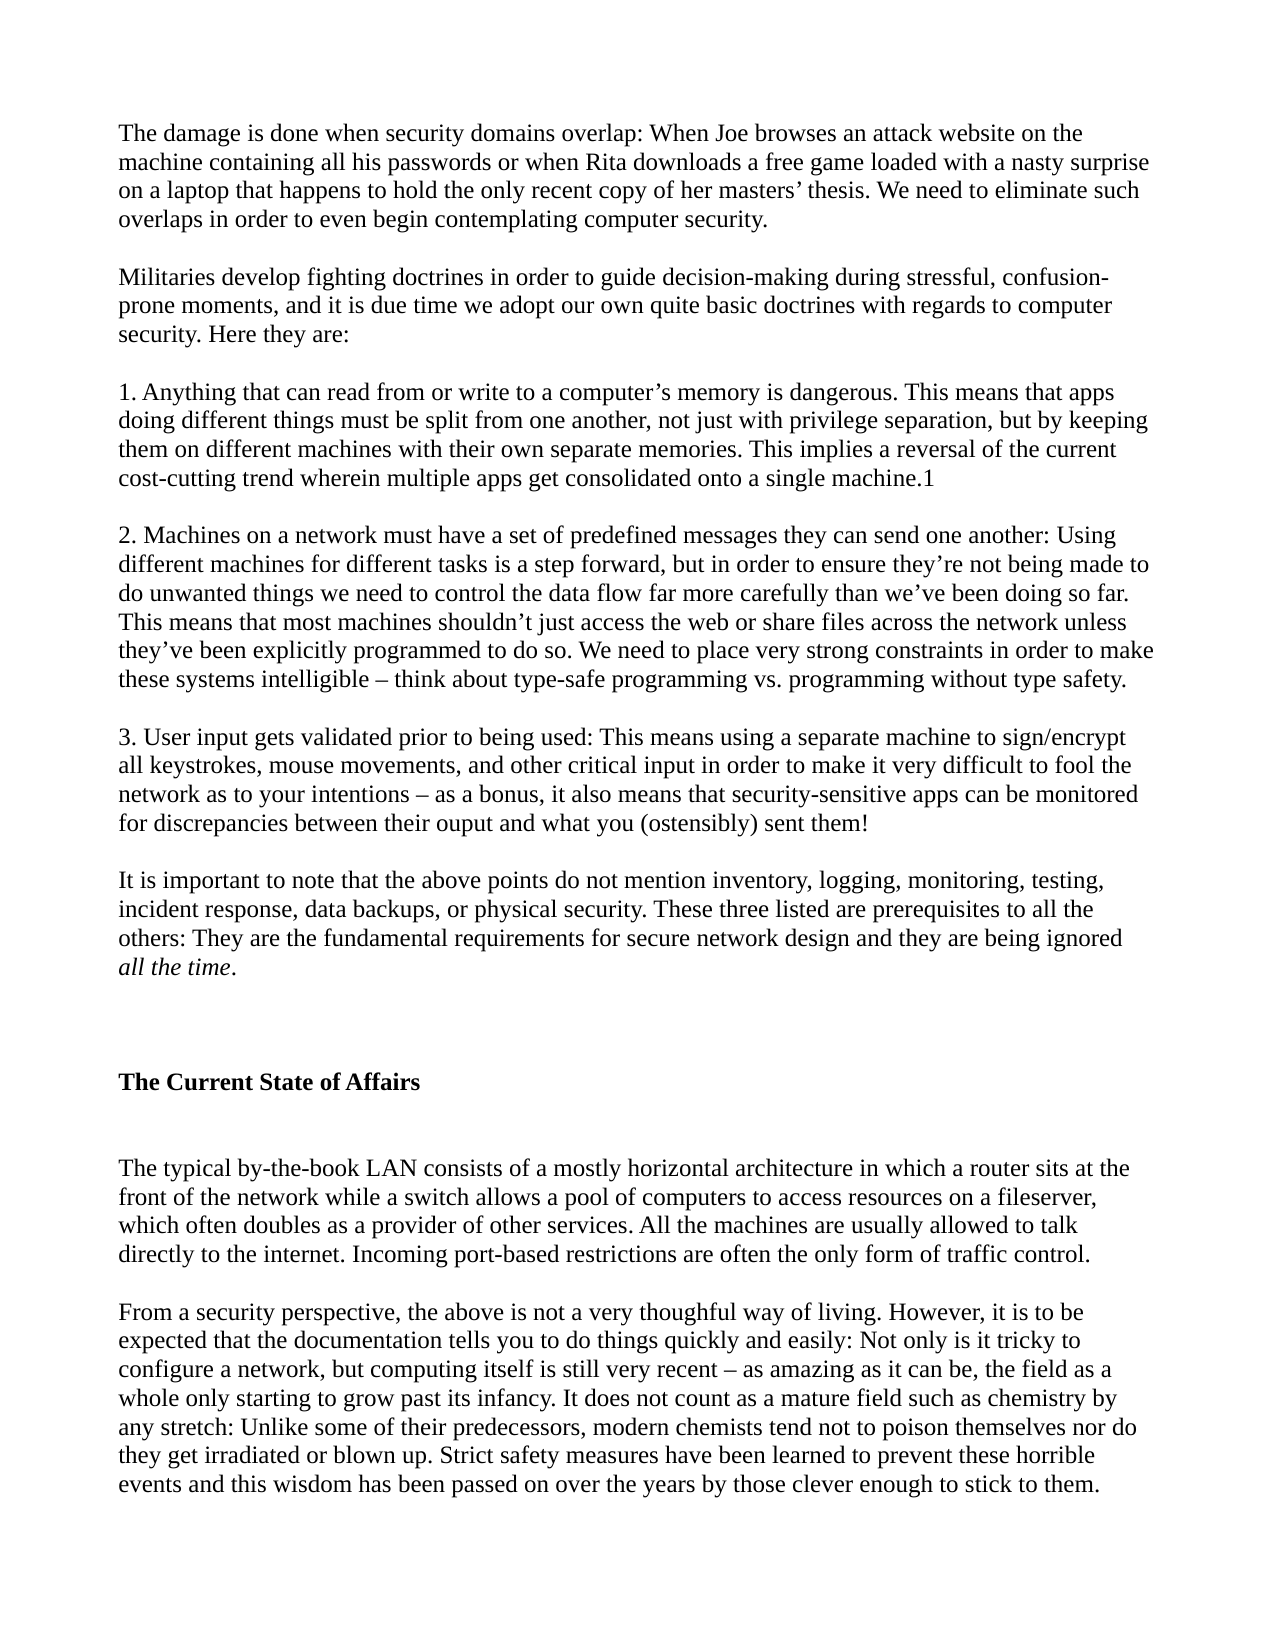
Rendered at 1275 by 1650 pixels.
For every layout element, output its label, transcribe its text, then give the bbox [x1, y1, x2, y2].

text The typical by-the-book LAN consists of a mostly horizontal architecture in which a router sits at the front of the network while a switch allows a pool of computers to access resources on a fileserver, which often doubles as a provider of other services. All the machines are usually allowed to talk directly to the internet. Incoming port-based restrictions are often the only form of traffic control. [118, 1153, 1157, 1268]
text 1. Anything that can read from or write to a computer’s memory is dangerous. This means that apps doing different things must be split from one another, not just with privilege separation, but by keeping them on different machines with their own separate memories. This implies a reversal of the current cost-cutting trend wherein multiple apps get consolidated onto a single machine.1 [118, 377, 1157, 492]
text It is important to note that the above points do not mention inventory, logging, monitoring, testing, incident response, data backups, or physical security. These three listed are prerequisites to all the others: They are the fundamental requirements for secure network design and they are being ignored all the time. [118, 866, 1157, 981]
text 3. User input gets validated prior to being used: This means using a separate machine to sign/encrypt all keystrokes, mouse movements, and other critical input in order to make it very difficult to fool the network as to your intentions – as a bonus, it also means that security-sensitive apps can be monitored for discrepancies between their ouput and what you (ostensibly) sent them! [118, 722, 1157, 837]
text 2. Machines on a network must have a set of predefined messages they can send one another: Using different machines for different tasks is a step forward, but in order to ensure they’re not being made to do unwanted things we need to control the data flow far more carefully than we’ve been doing so far. This means that most machines shouldn’t just access the web or share files across the network unless they’ve been explicitly programmed to do so. We need to place very strong constraints in order to make these systems intelligible – think about type-safe programming vs. programming without type safety. [118, 521, 1157, 693]
text The Current State of Affairs [118, 1067, 1157, 1096]
text Militaries develop fighting doctrines in order to guide decision-making during stressful, confusion-prone moments, and it is due time we adopt our own quite basic doctrines with regards to computer security. Here they are: [118, 262, 1157, 348]
text The damage is done when security domains overlap: When Joe browses an attack website on the machine containing all his passwords or when Rita downloads a free game loaded with a nasty surprise on a laptop that happens to hold the only recent copy of her masters’ thesis. We need to eliminate such overlaps in order to even begin contemplating computer security. [118, 118, 1157, 233]
text From a security perspective, the above is not a very thoughful way of living. However, it is to be expected that the documentation tells you to do things quickly and easily: Not only is it tricky to configure a network, but computing itself is still very recent – as amazing as it can be, the field as a whole only starting to grow past its infancy. It does not count as a mature field such as chemistry by any stretch: Unlike some of their predecessors, modern chemists tend not to poison themselves nor do they get irradiated or blown up. Strict safety measures have been learned to prevent these horrible events and this wisdom has been passed on over the years by those clever enough to stick to them. [118, 1297, 1157, 1498]
